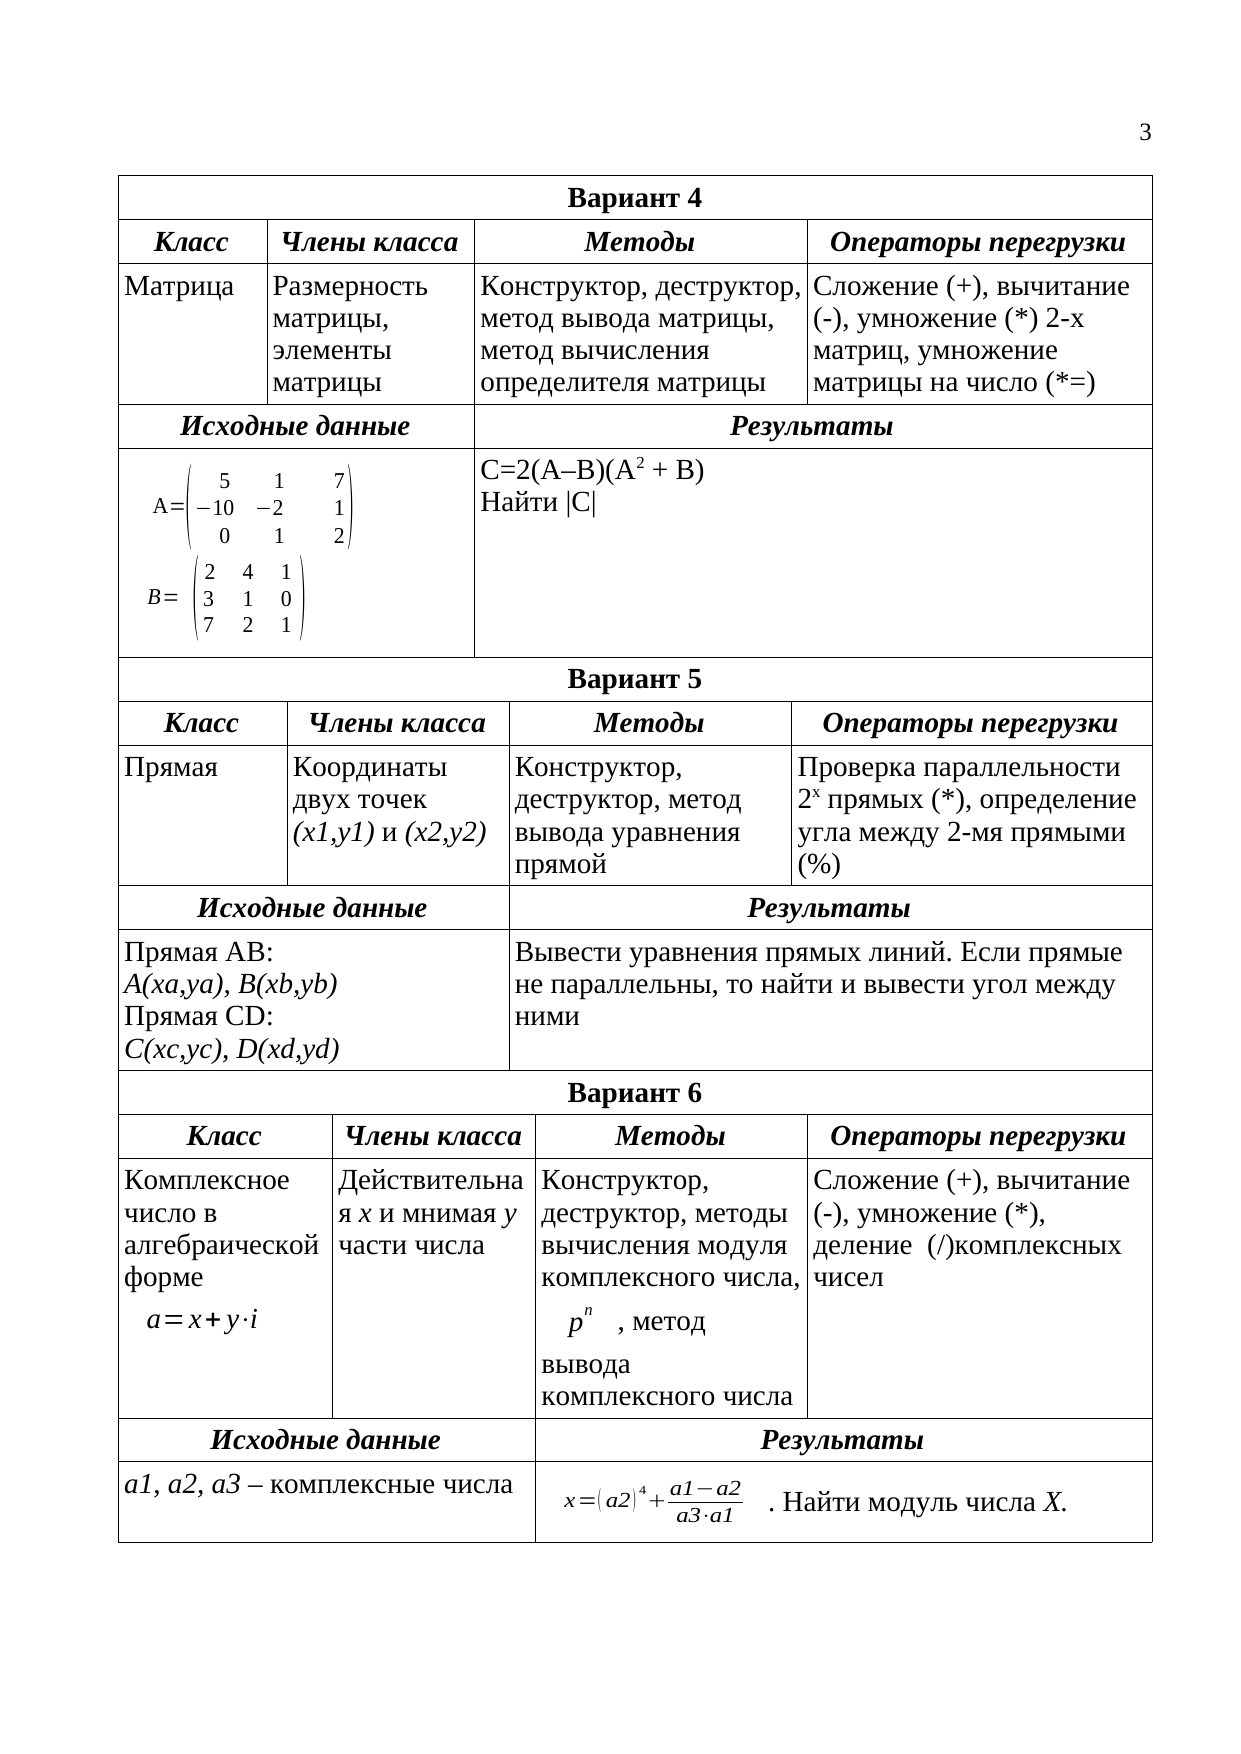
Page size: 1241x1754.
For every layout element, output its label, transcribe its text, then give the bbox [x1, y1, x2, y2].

table_cell Конструктор, деструктор, метод вывода уравнения прямой [510, 746, 791, 885]
table_header Методы [475, 220, 807, 263]
table_cell Методы [536, 1115, 807, 1158]
table_header Методы [510, 702, 791, 745]
table_cell Конструктор, деструктор, метод вывода матрицы, метод вычисления определителя матрицы [475, 264, 807, 404]
table_cell a1, a2, a3 – комплексные числа [119, 1462, 535, 1542]
table_cell Вывести уравнения прямых линий. Если прямые не параллельны, то найти и вывести угол между ними [510, 930, 1152, 1070]
table_cell Исходные данные [119, 1419, 535, 1461]
table_header Вариант 6 [119, 1071, 1152, 1114]
table_cell Прямая [119, 746, 287, 885]
table_cell Исходные данные [119, 886, 509, 929]
table_cell . Найти модуль числа X. [536, 1462, 1152, 1542]
table_header Операторы перегрузки [808, 220, 1152, 263]
table_header Класс [119, 702, 287, 745]
table_cell Конструктор, деструктор, методы вычисления модуля комплексного числа, , метод вывода комплексного числа [536, 1159, 807, 1417]
table_cell Действительная x и мнимая y части числа [333, 1159, 535, 1417]
table_header Операторы перегрузки [792, 702, 1152, 745]
table_header Члены класса [268, 220, 474, 263]
table_cell Сложение (+), вычитание (-), умножение (*) 2-х матриц, умножение матрицы на число (*=) [808, 264, 1152, 404]
table_cell Прямая АВ: A(xa,ya), B(xb,yb) Прямая CD: C(xc,yc), D(xd,yd) [119, 930, 509, 1070]
table_cell Результаты [510, 886, 1152, 929]
table_cell Сложение (+), вычитание (-), умножение (*), деление (/)комплексных чисел [808, 1159, 1152, 1417]
table_cell Исходные данные [119, 405, 474, 448]
table_cell Результаты [475, 405, 1152, 448]
table_header Вариант 5 [119, 658, 1152, 701]
table_cell Класс [119, 1115, 332, 1158]
table_cell [119, 449, 474, 657]
table_cell Проверка параллельности 2х прямых (*), определение угла между 2-мя прямыми (%) [792, 746, 1152, 885]
table_cell С=2(A–B)(A2 + B) Найти |C| [475, 449, 1152, 657]
table_cell Матрица [119, 264, 267, 404]
table_cell Комплексное число в алгебраической форме [119, 1159, 332, 1417]
table_header Класс [119, 220, 267, 263]
table_cell Операторы перегрузки [808, 1115, 1152, 1158]
table_cell Размерность матрицы, элементы матрицы [268, 264, 474, 404]
table_header Вариант 4 [119, 176, 1152, 219]
table_header Члены класса [288, 702, 509, 745]
table_cell Координаты двух точек (x1,y1) и (x2,y2) [288, 746, 509, 885]
table_cell Члены класса [333, 1115, 535, 1158]
table_cell Результаты [536, 1419, 1152, 1461]
